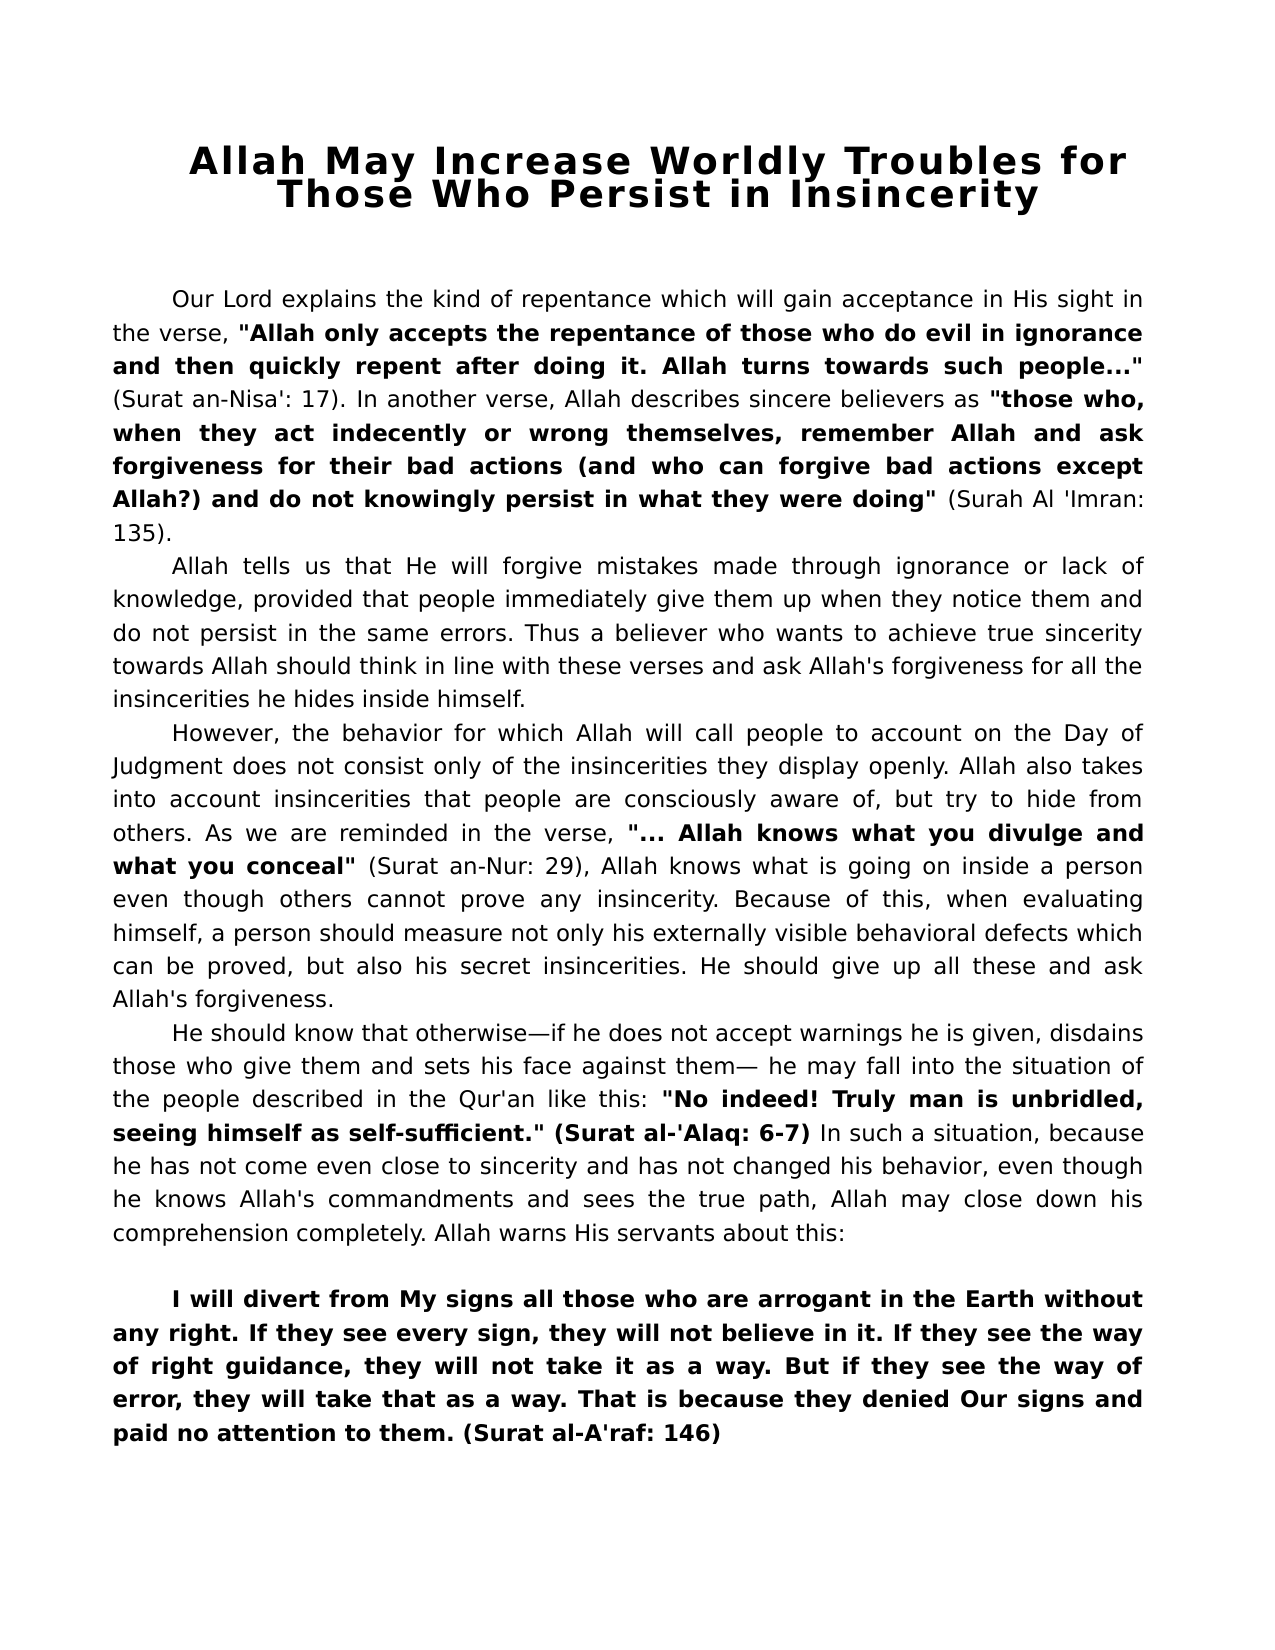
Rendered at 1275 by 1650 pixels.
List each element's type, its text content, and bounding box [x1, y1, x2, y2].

text Allah tells us that He will forgive mistakes made through ignorance or lack of knowledge, provided that people immediately give them up when they notice them and do not persist in the same errors. Thus a believer who wants to achieve true sincerity towards Allah should think in line with these verses and ask Allah's forgiveness for all the insincerities he hides inside himself. [112, 548, 1145, 714]
text Those Who Persist in Insincerity [112, 181, 1145, 214]
text However, the behavior for which Allah will call people to account on the Day of Judgment does not consist only of the insincerities they display openly. Allah also takes into account insincerities that people are consciously aware of, but try to hide from others. As we are reminded in the verse, "... Allah knows what you divulge and what you conceal" (Surat an-Nur: 29), Allah knows what is going on inside a person even though others cannot prove any insincerity. Because of this, when evaluating himself, a person should measure not only his externally visible behavioral defects which can be proved, but also his secret insincerities. He should give up all these and ask Allah's forgiveness. [112, 714, 1145, 1014]
text He should know that otherwise—if he does not accept warnings he is given, disdains those who give them and sets his face against them— he may fall into the situation of the people described in the Qur'an like this: "No indeed! Truly man is unbridled, seeing himself as self-sufficient." (Surat al-'Alaq: 6-7) In such a situation, because he has not come even close to sincerity and has not changed his behavior, even though he knows Allah's commandments and sees the true path, Allah may close down his comprehension completely. Allah warns His servants about this: [112, 1014, 1145, 1248]
text Allah May Increase Worldly Troubles for [112, 148, 1145, 181]
text I will divert from My signs all those who are arrogant in the Earth without any right. If they see every sign, they will not believe in it. If they see the way of right guidance, they will not take it as a way. But if they see the way of error, they will take that as a way. That is because they denied Our signs and paid no attention to them. (Surat al-A'raf: 146) [112, 1281, 1145, 1448]
text Our Lord explains the kind of repentance which will gain acceptance in His sight in the verse, "Allah only accepts the repentance of those who do evil in ignorance and then quickly repent after doing it. Allah turns towards such people..." (Surat an-Nisa': 17). In another verse, Allah describes sincere believers as "those who, when they act indecently or wrong themselves, remember Allah and ask forgiveness for their bad actions (and who can forgive bad actions except Allah?) and do not knowingly persist in what they were doing" (Surah Al 'Imran: 135). [112, 281, 1145, 548]
